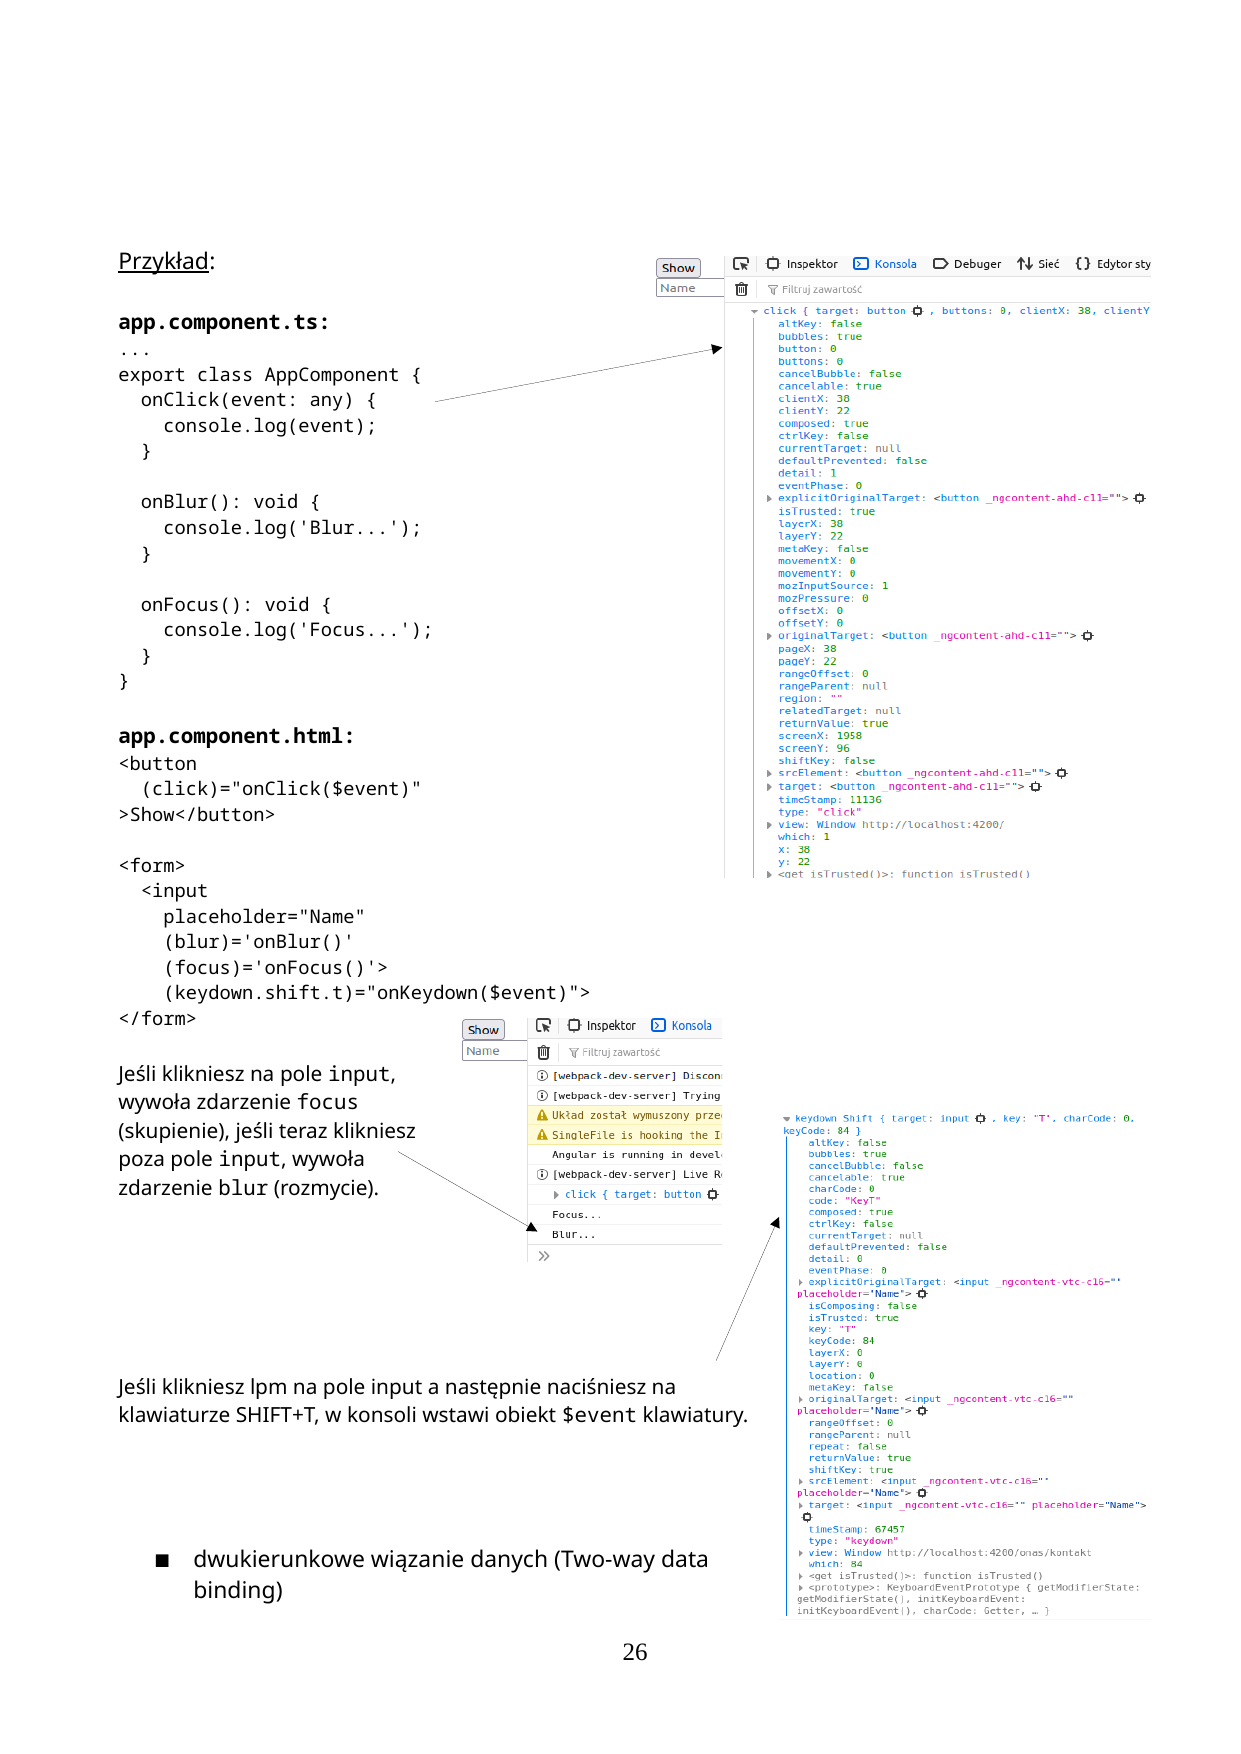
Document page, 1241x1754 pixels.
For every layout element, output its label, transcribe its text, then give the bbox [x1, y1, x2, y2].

text placeholder="Name" [118, 903, 1152, 928]
text } [118, 667, 654, 693]
text (click)="onClick($event)" [118, 775, 654, 801]
text Jeśli klikniesz lpm na pole input a następnie naciśniesz na klawiaturze SHIFT+T, w konsoli wstawi obiekt $event klawiatury. [118, 1372, 779, 1429]
text export class AppComponent { [118, 361, 644, 387]
text >Show</button> [118, 801, 654, 826]
picture [654, 256, 1151, 878]
text (focus)='onFocus()'> [118, 954, 1152, 979]
text } [118, 438, 654, 463]
text </form> [118, 1005, 1152, 1031]
text onFocus(): void { [118, 591, 654, 616]
text [519, 361, 654, 387]
text (keydown.shift.t)="onKeydown($event)"> [118, 979, 1152, 1005]
text ... [118, 336, 654, 361]
text (blur)='onBlur()' [118, 928, 1152, 954]
text console.log('Blur...'); [118, 514, 654, 540]
list dwukierunkowe wiązanie danych (Two-way data binding) [156, 1542, 779, 1605]
text app.component.ts: [118, 307, 654, 336]
text Przykład: [118, 245, 1152, 276]
text } [118, 642, 654, 667]
text <input [118, 877, 1152, 903]
text onBlur(): void { [118, 489, 654, 514]
picture [460, 1018, 723, 1262]
picture [779, 1112, 1151, 1620]
text console.log(event); [118, 412, 654, 438]
text [723, 1059, 1152, 1201]
text <button [118, 750, 654, 775]
text onClick(event: any) { [118, 387, 654, 412]
text } [118, 540, 654, 565]
text <form> [118, 852, 654, 877]
text console.log('Focus...'); [118, 616, 654, 642]
text app.component.html: [118, 721, 654, 750]
text Jeśli klikniesz na pole input, wywoła zdarzenie focus (skupienie), jeśli teraz klikniesz poza pole input, wywoła zdarzenie blur (rozmycie). [118, 1059, 460, 1201]
